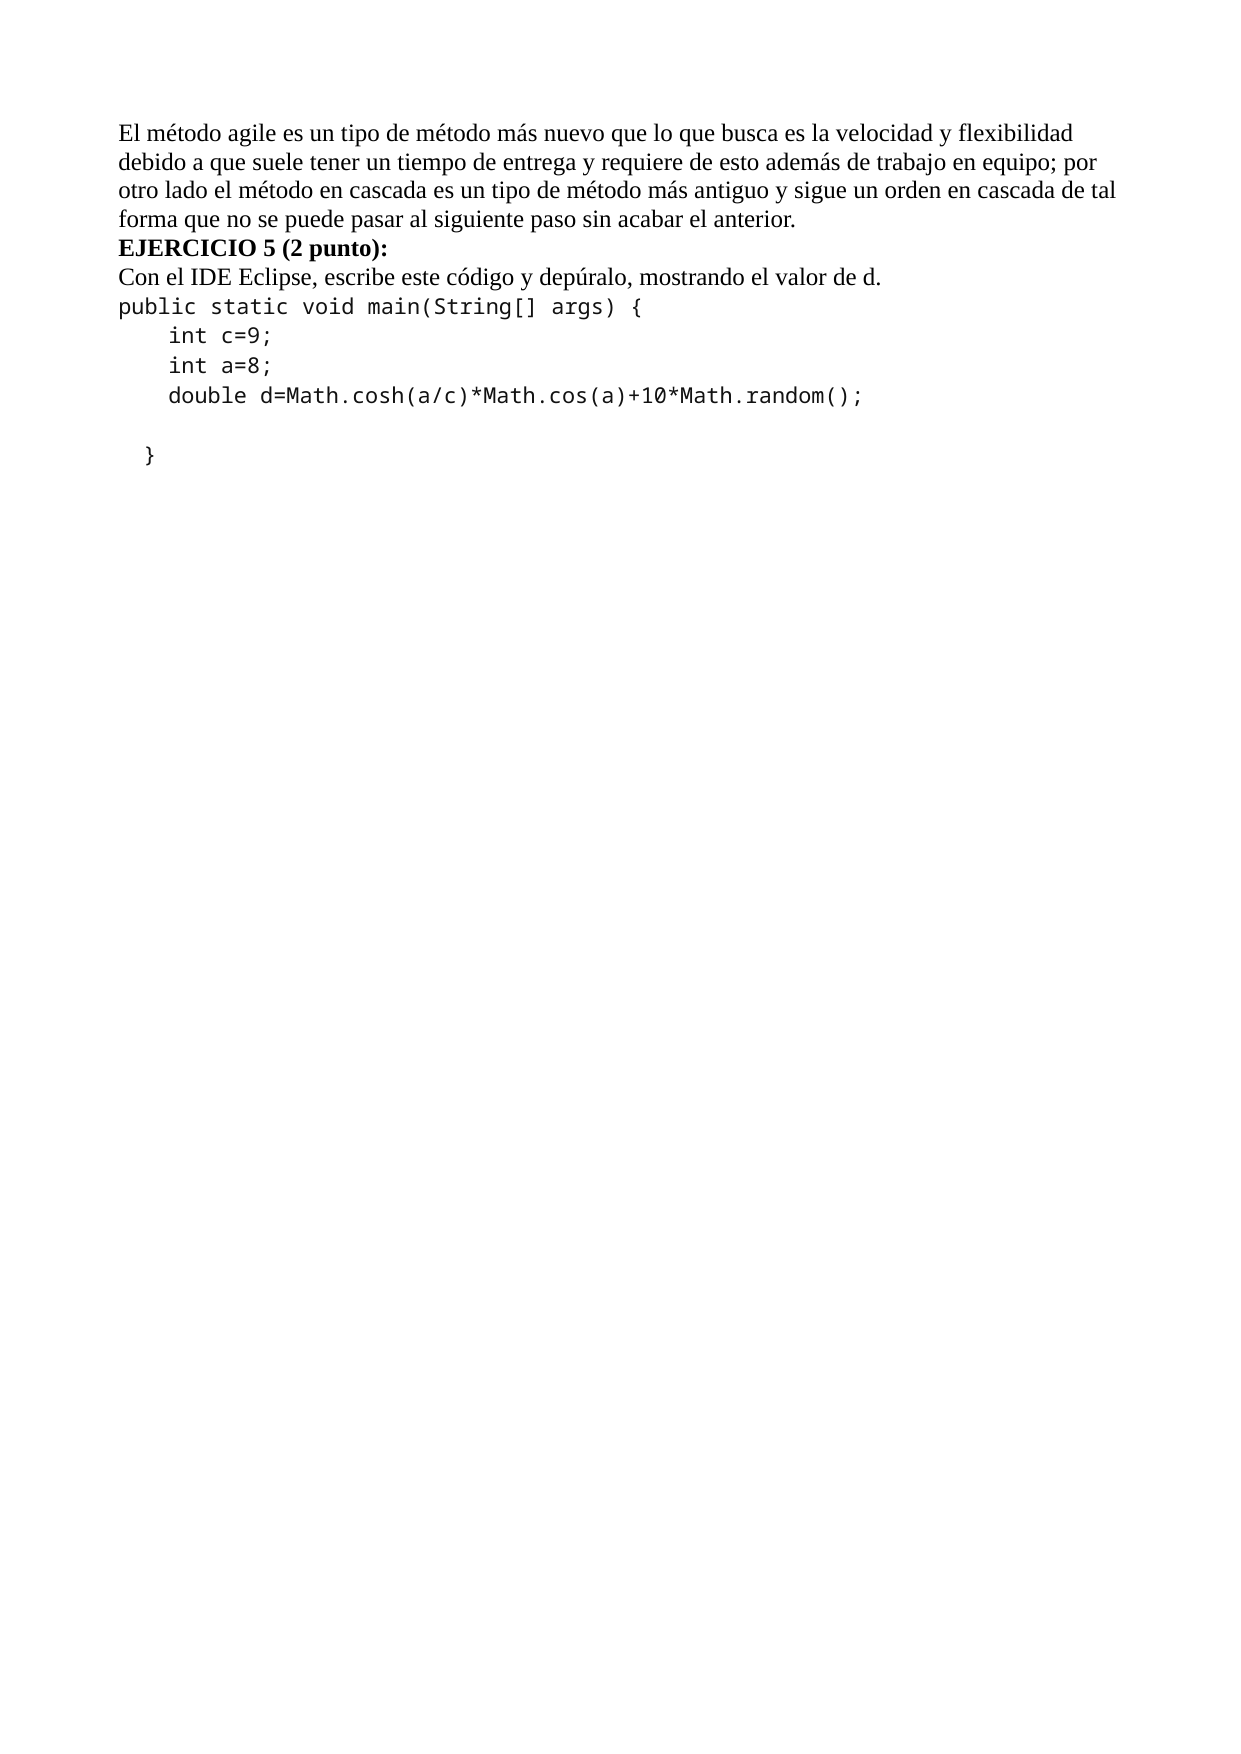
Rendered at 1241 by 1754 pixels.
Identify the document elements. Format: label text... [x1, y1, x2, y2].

text int c=9; [118, 320, 1122, 350]
text Con el IDE Eclipse, escribe este código y depúralo, mostrando el valor de d. [118, 262, 1122, 291]
text } [118, 439, 1122, 469]
text public static void main(String[] args) { [118, 291, 1122, 320]
text double d=Math.cosh(a/c)*Math.cos(a)+10*Math.random(); [118, 380, 1122, 410]
text EJERCICIO 5 (2 punto): [118, 233, 1122, 262]
text int a=8; [118, 350, 1122, 380]
text El método agile es un tipo de método más nuevo que lo que busca es la velocidad y flexibilidad debido a que suele tener un tiempo de entrega y requiere de esto además de trabajo en equipo; por otro lado el método en cascada es un tipo de método más antiguo y sigue un orden en cascada de tal forma que no se puede pasar al siguiente paso sin acabar el anterior. [118, 118, 1122, 233]
